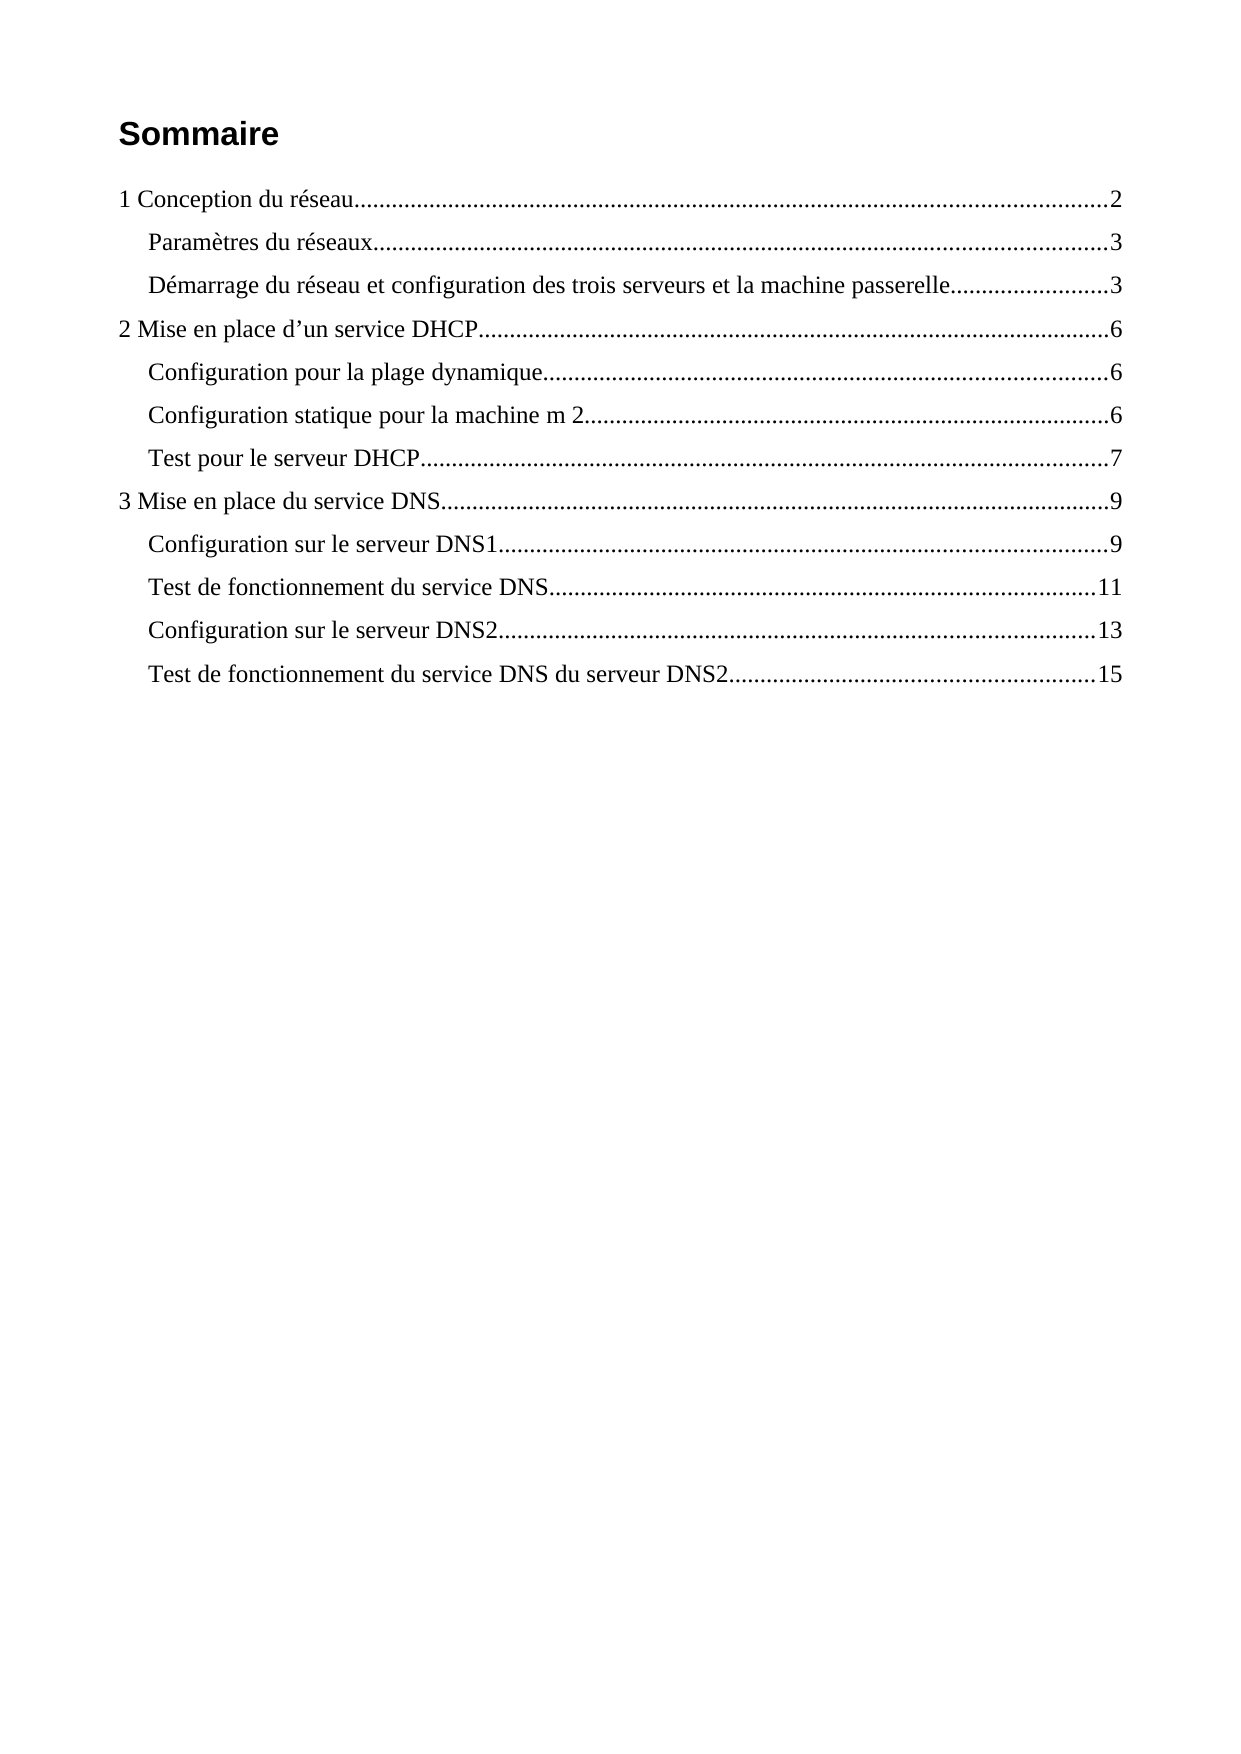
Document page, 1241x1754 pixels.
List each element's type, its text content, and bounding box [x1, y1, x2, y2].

text Paramètres du réseaux 3 [148, 227, 1192, 256]
text Sommaire [118, 114, 1192, 153]
list Mise en place d’un service DHCP 6 [118, 314, 1192, 342]
text Configuration pour la plage dynamique 6 [148, 357, 1192, 386]
list Mise en place du service DNS 9 [118, 486, 1192, 515]
list Conception du réseau 2 [118, 184, 1192, 213]
text Configuration sur le serveur DNS1 9 [148, 529, 1192, 558]
text Test de fonctionnement du service DNS 11 [148, 572, 1192, 601]
text Démarrage du réseau et configuration des trois serveurs et la machine passerelle 3 [148, 271, 1192, 299]
text Test de fonctionnement du service DNS du serveur DNS2 15 [148, 659, 1192, 687]
text Test pour le serveur DHCP 7 [148, 443, 1192, 472]
text Configuration sur le serveur DNS2 13 [148, 616, 1192, 644]
text Configuration statique pour la machine m 2 6 [148, 400, 1192, 429]
